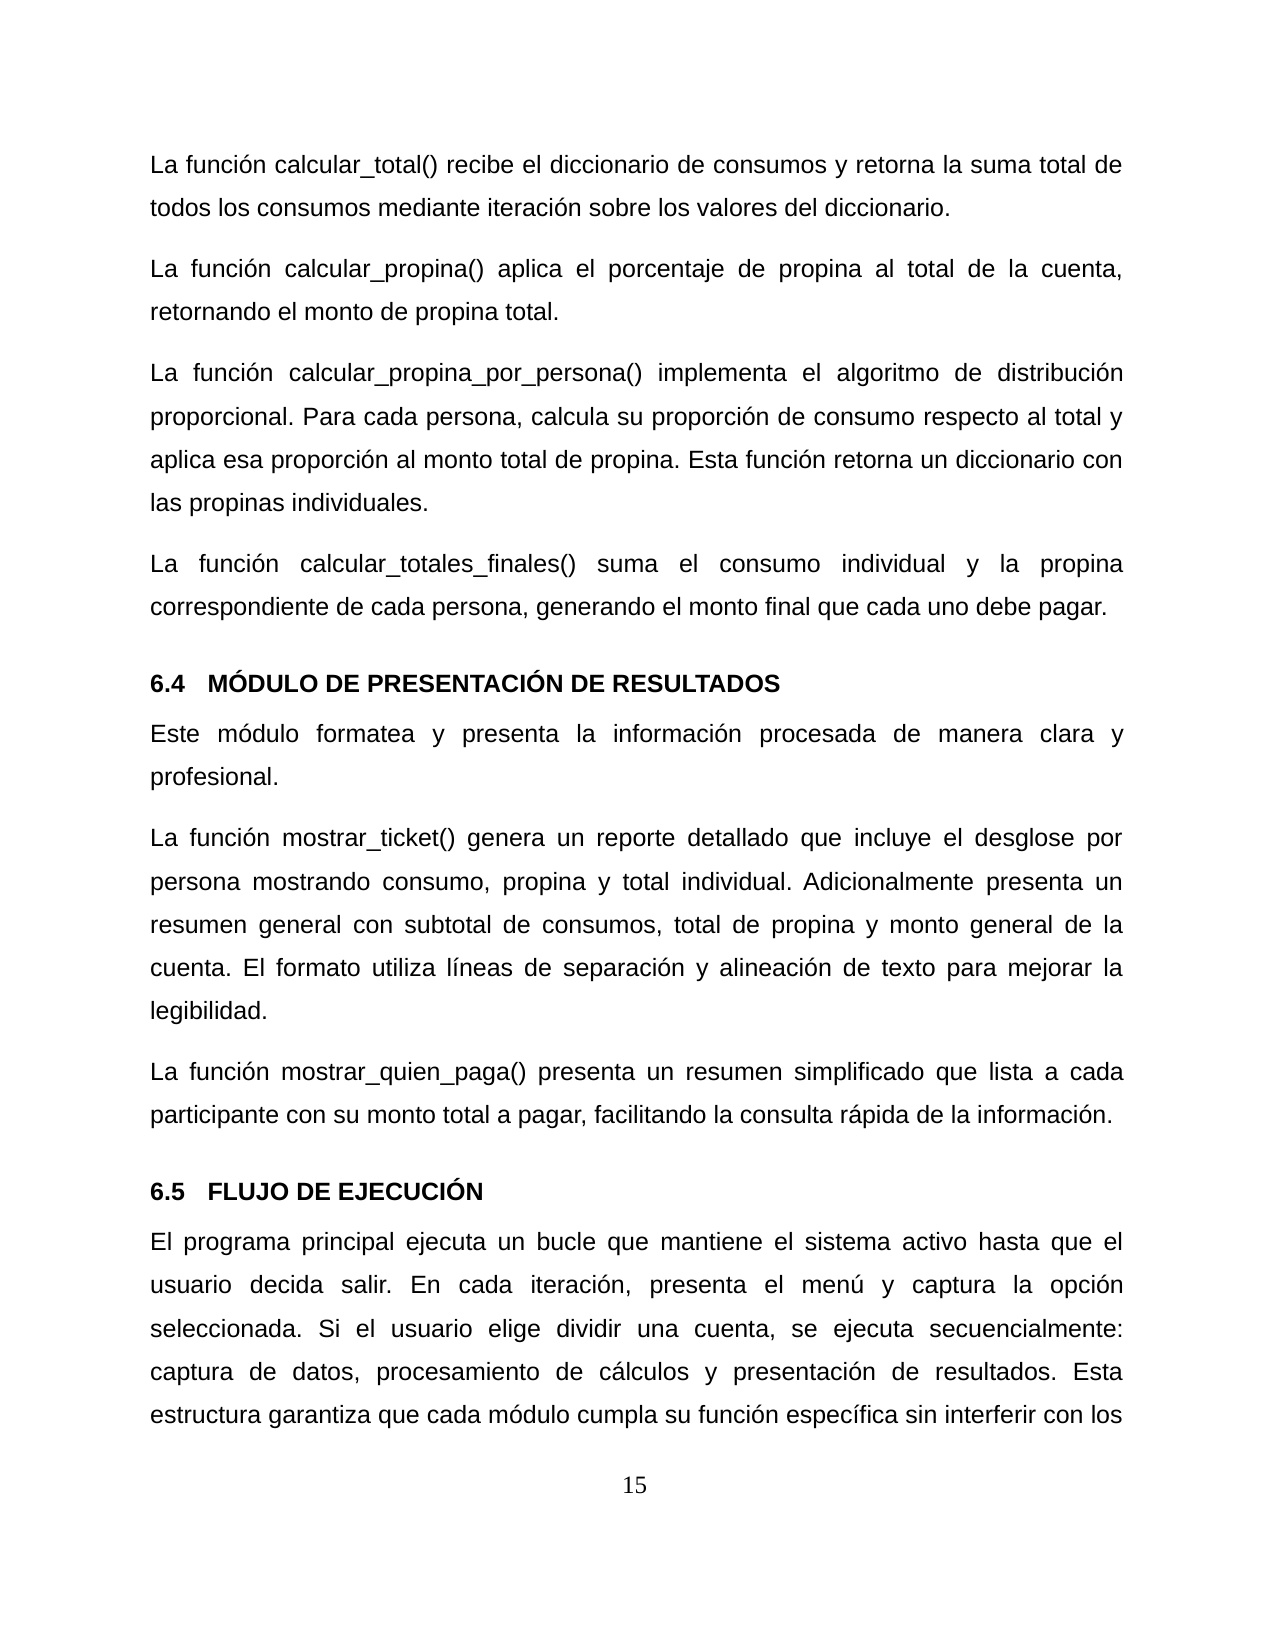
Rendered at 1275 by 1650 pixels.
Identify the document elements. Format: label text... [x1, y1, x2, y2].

text La función calcular_propina_por_persona() implementa el algoritmo de distribución proporcional. Para cada persona, calcula su proporción de consumo respecto al total y aplica esa proporción al monto total de propina. Esta función retorna un diccionario con las propinas individuales. [150, 358, 1125, 516]
text La función mostrar_ticket() genera un reporte detallado que incluye el desglose por persona mostrando consumo, propina y total individual. Adicionalmente presenta un resumen general con subtotal de consumos, total de propina y monto general de la cuenta. El formato utiliza líneas de separación y alineación de texto para mejorar la legibilidad. [150, 823, 1125, 1024]
text La función calcular_totales_finales() suma el consumo individual y la propina correspondiente de cada persona, generando el monto final que cada uno debe pagar. [150, 549, 1125, 621]
subtitle FLUJO DE EJECUCIÓN [150, 1177, 1125, 1206]
text Este módulo formatea y presenta la información procesada de manera clara y profesional. [150, 719, 1125, 791]
text La función calcular_total() recibe el diccionario de consumos y retorna la suma total de todos los consumos mediante iteración sobre los valores del diccionario. [150, 150, 1125, 222]
text La función calcular_propina() aplica el porcentaje de propina al total de la cuenta, retornando el monto de propina total. [150, 254, 1125, 326]
text La función mostrar_quien_paga() presenta un resumen simplificado que lista a cada participante con su monto total a pagar, facilitando la consulta rápida de la información. [150, 1057, 1125, 1129]
subtitle MÓDULO DE PRESENTACIÓN DE RESULTADOS [150, 669, 1125, 698]
text El programa principal ejecuta un bucle que mantiene el sistema activo hasta que el usuario decida salir. En cada iteración, presenta el menú y captura la opción seleccionada. Si el usuario elige dividir una cuenta, se ejecuta secuencialmente: captura de datos, procesamiento de cálculos y presentación de resultados. Esta estructura garantiza que cada módulo cumpla su función específica sin interferir con los [150, 1227, 1125, 1428]
